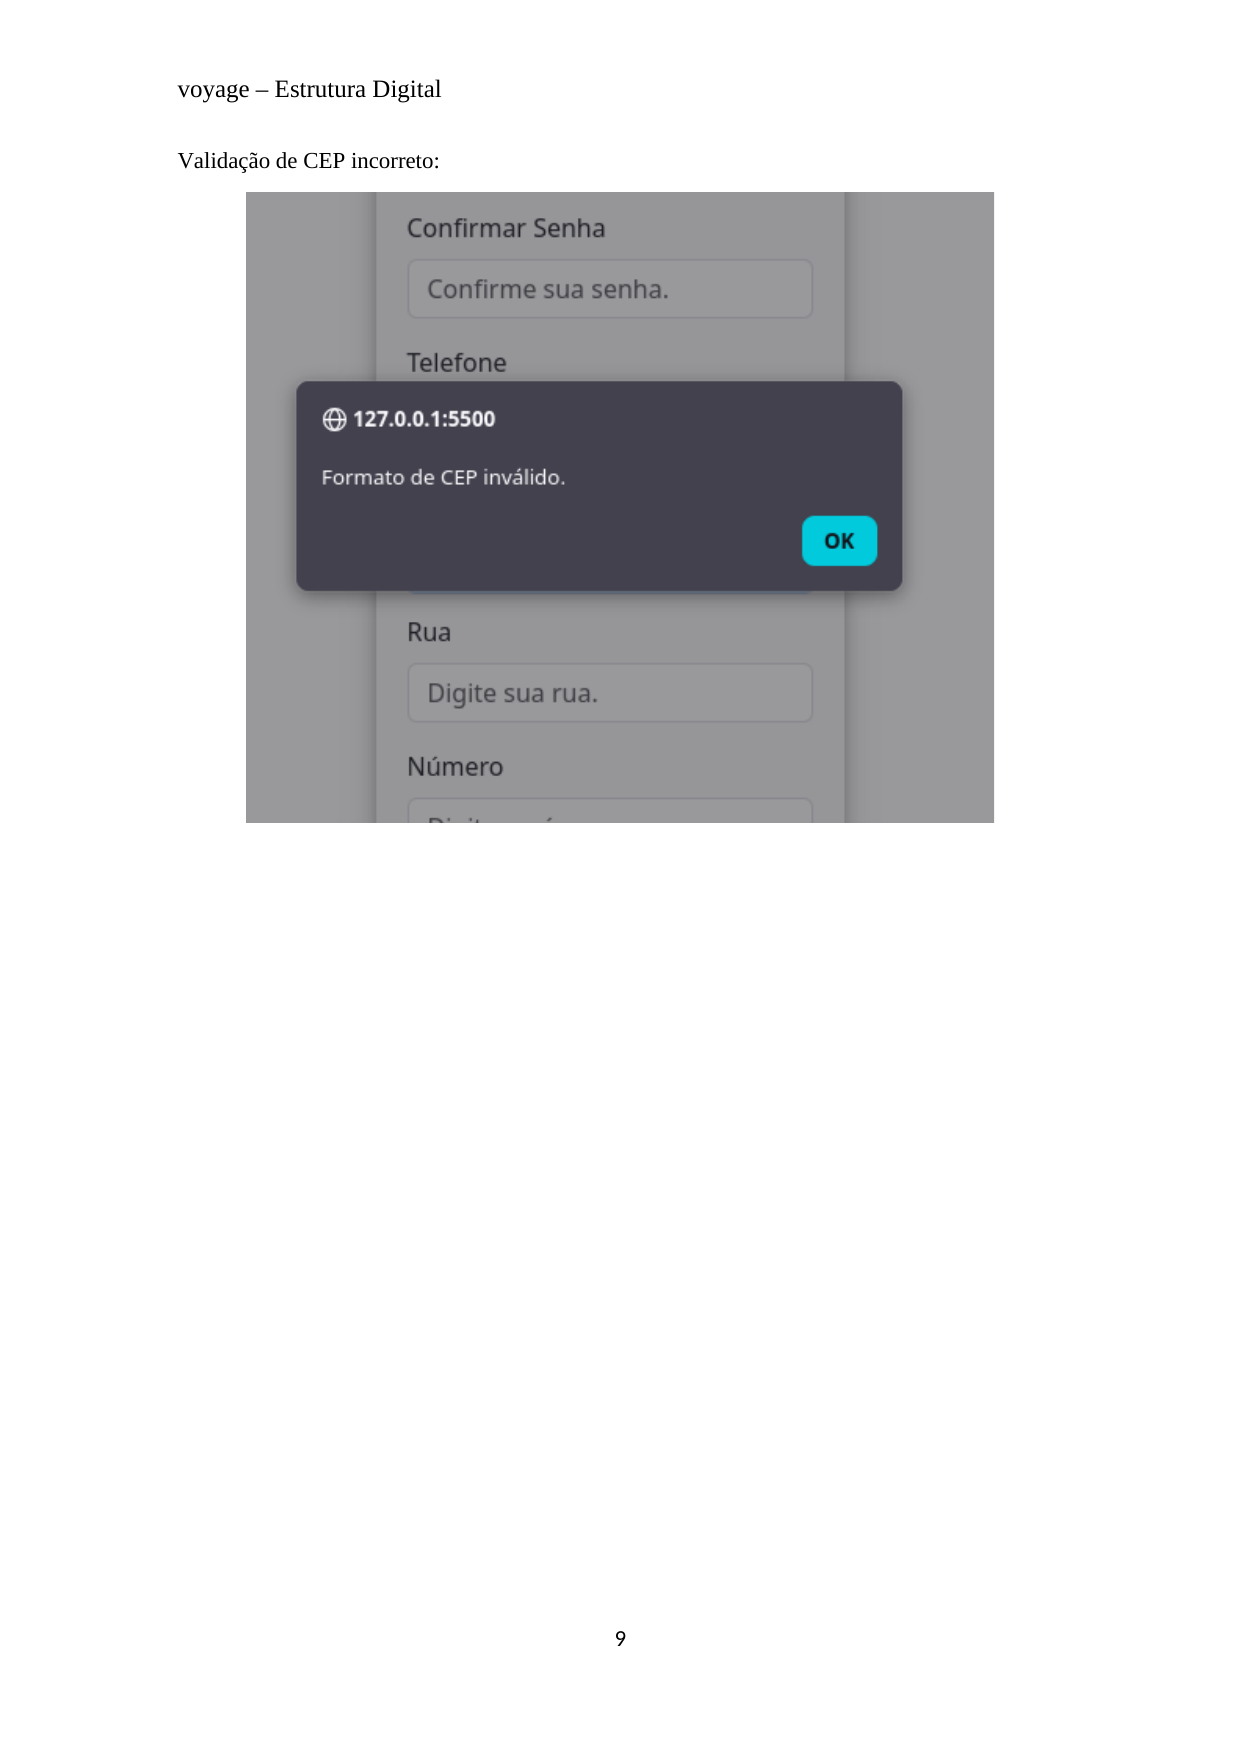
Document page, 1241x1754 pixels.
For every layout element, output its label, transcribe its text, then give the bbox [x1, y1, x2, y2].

text Validação de CEP incorreto: [177, 148, 1063, 174]
picture [246, 192, 995, 823]
